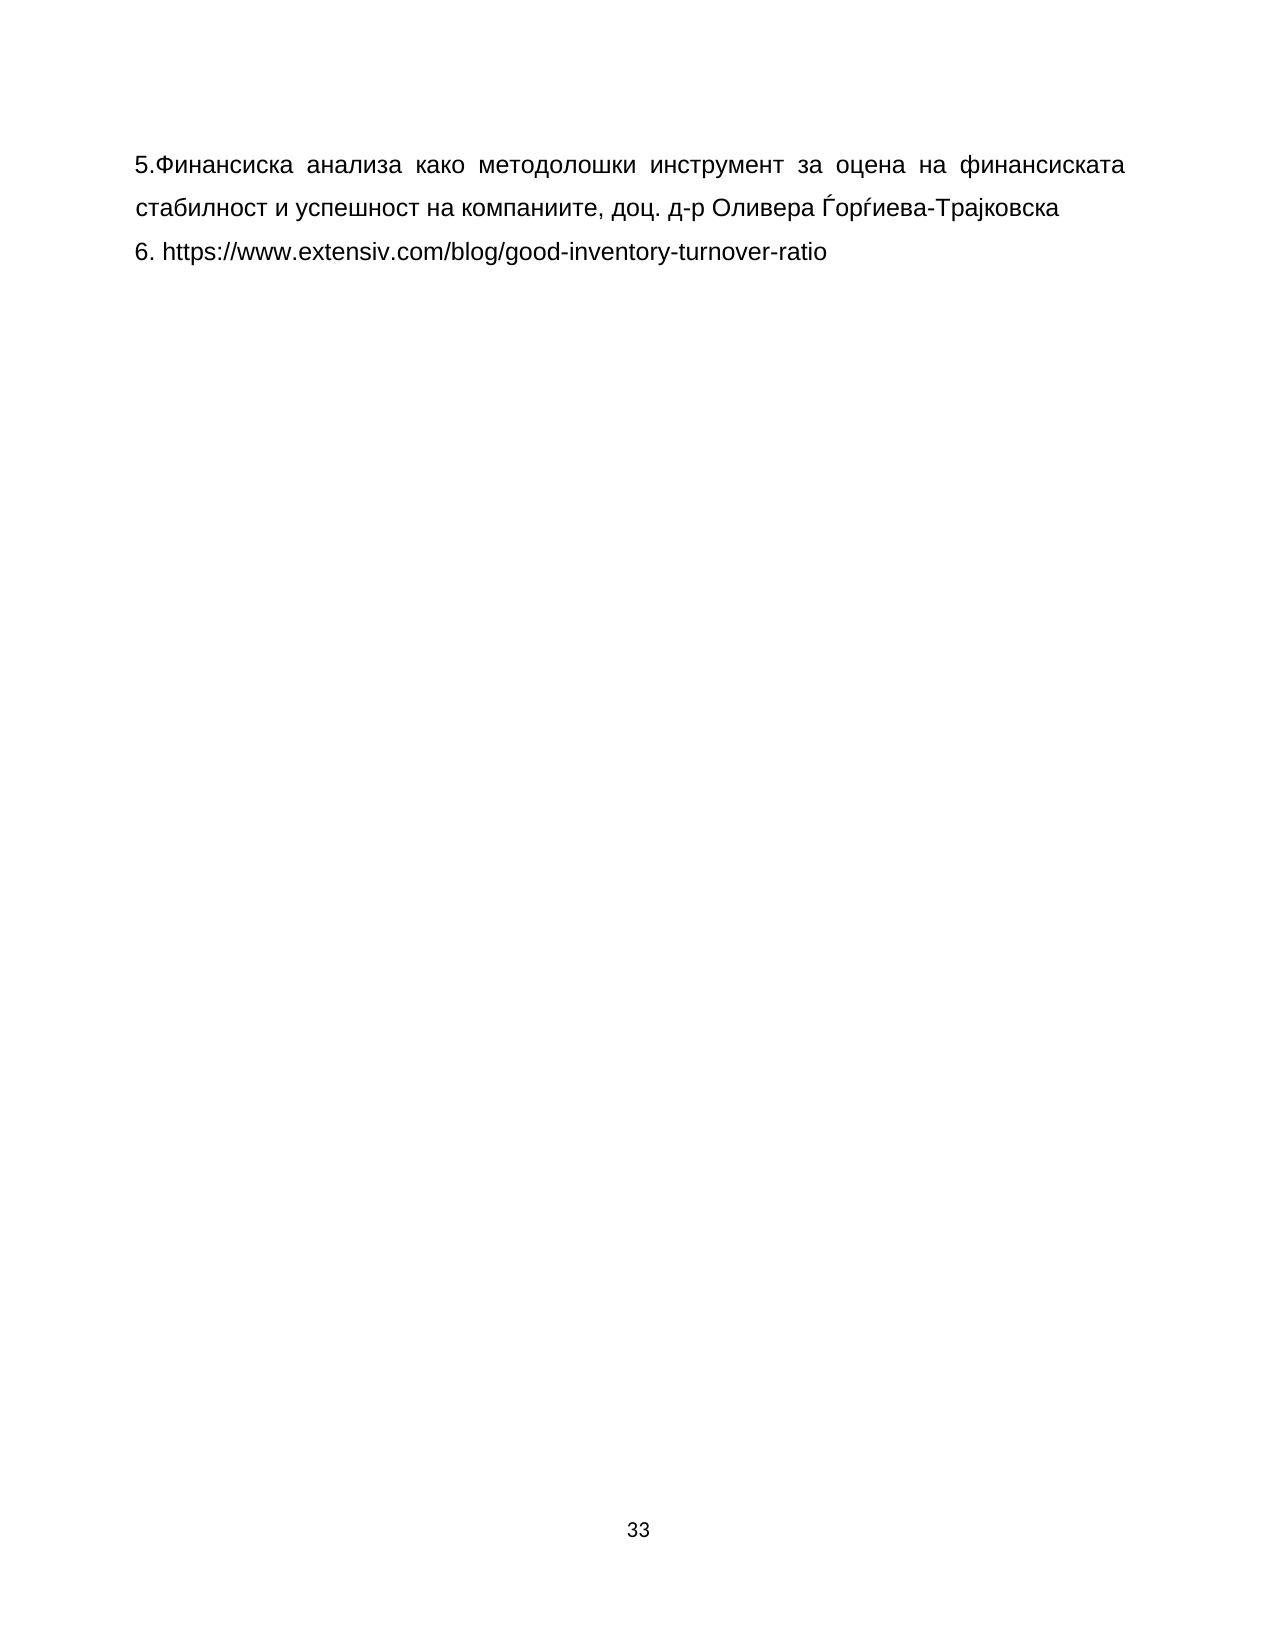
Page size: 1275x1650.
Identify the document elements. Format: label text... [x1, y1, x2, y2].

text 6. https://www.extensiv.com/blog/good-inventory-turnover-ratio [134, 237, 1126, 266]
text 5.Финансиска анализа како методолошки инструмент за оцена на финансиската стабилност и успешност на компаниите, доц. д-р Оливера Ѓорѓиева-Трајковска [134, 150, 1126, 222]
